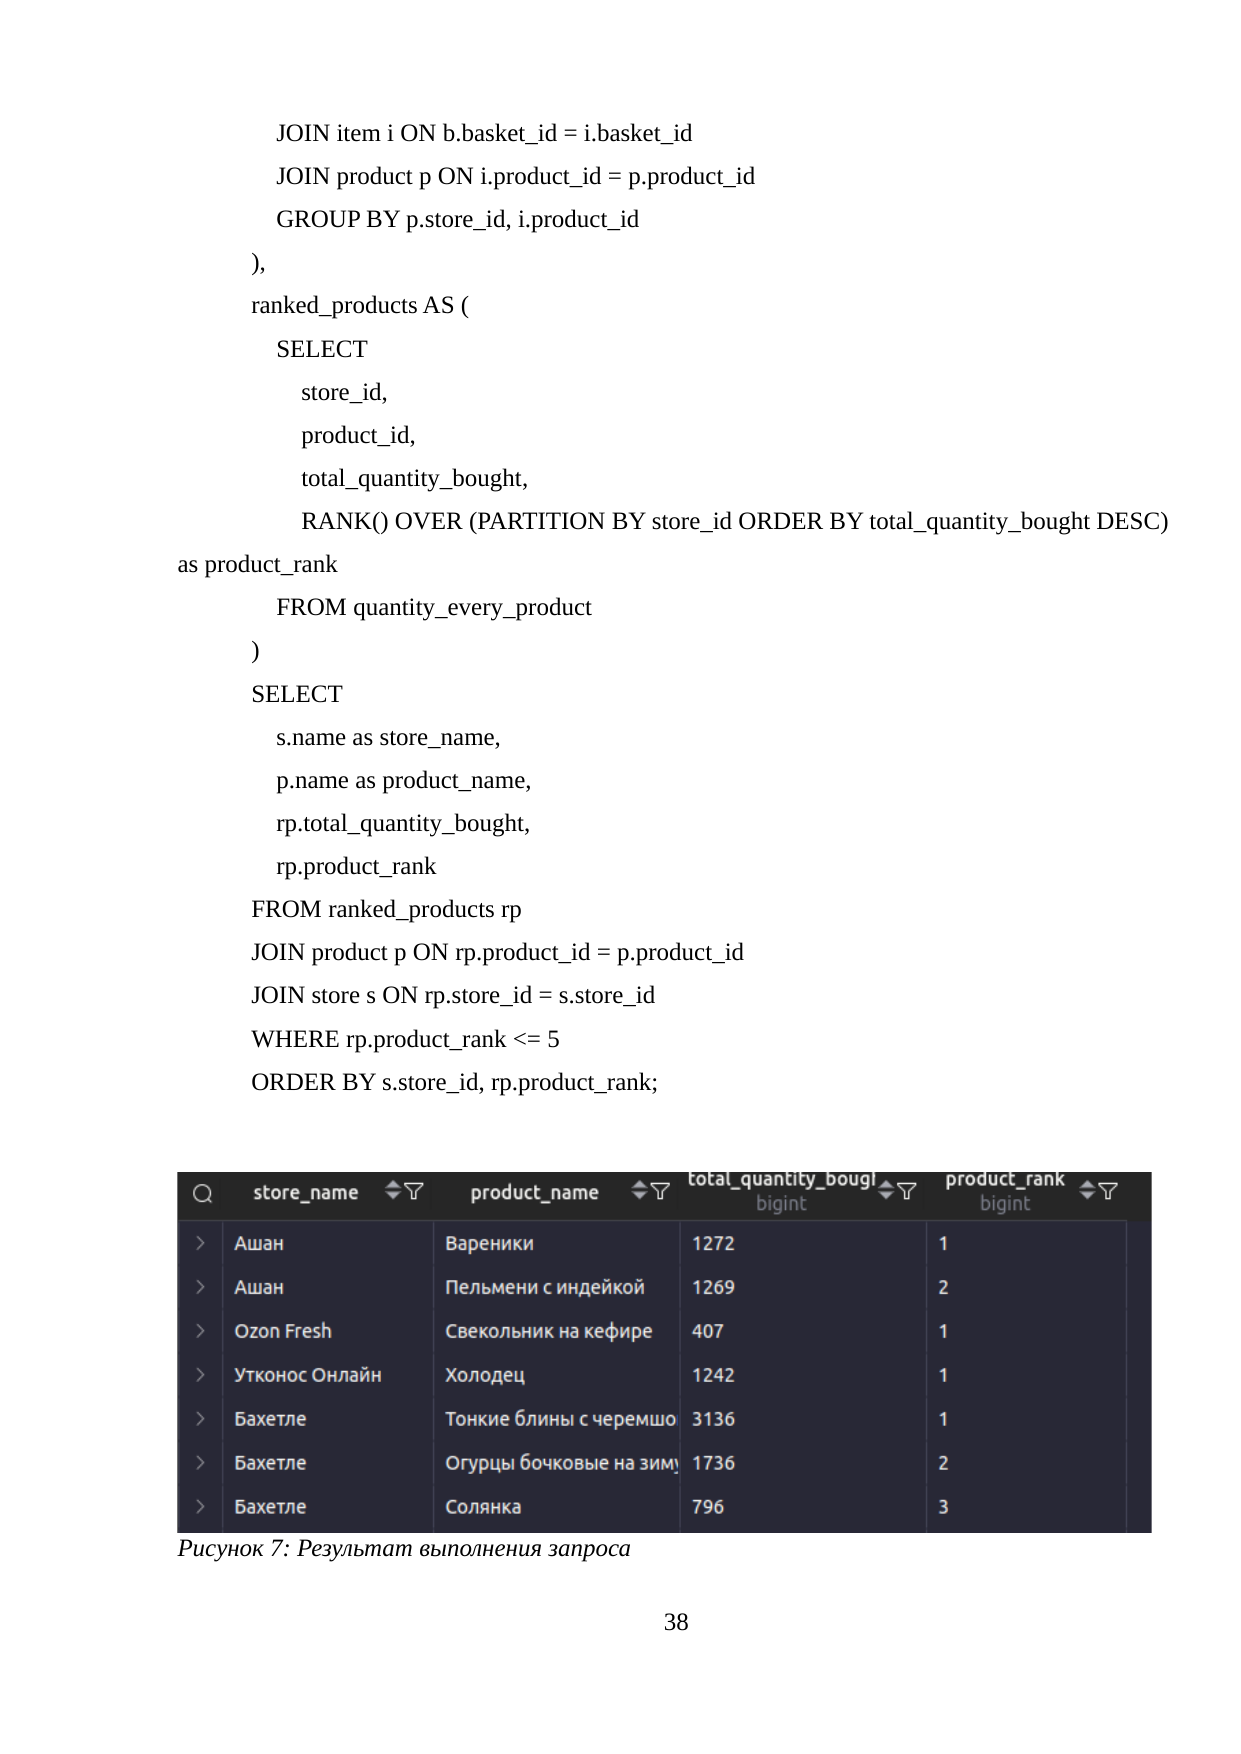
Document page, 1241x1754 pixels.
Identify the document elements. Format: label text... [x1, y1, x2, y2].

text JOIN product p ON i.product_id = p.product_id [177, 161, 1181, 190]
text RANK() OVER (PARTITION BY store_id ORDER BY total_quantity_bought DESC) as product_rank [177, 506, 1181, 578]
text ), [177, 247, 1181, 276]
text FROM quantity_every_product [177, 592, 1181, 621]
text FROM ranked_products rp [177, 894, 1181, 923]
text product_id, [177, 420, 1181, 449]
text ranked_products AS ( [177, 291, 1181, 319]
text total_quantity_bought, [177, 463, 1181, 492]
text ORDER BY s.store_id, rp.product_rank; [177, 1067, 1181, 1096]
text store_id, [177, 377, 1181, 406]
text rp.total_quantity_bought, [177, 808, 1181, 837]
text JOIN item i ON b.basket_id = i.basket_id [177, 118, 1181, 147]
text JOIN store s ON rp.store_id = s.store_id [177, 981, 1181, 1009]
text JOIN product p ON rp.product_id = p.product_id [177, 937, 1181, 966]
text ) [177, 636, 1181, 664]
text Рисунок 7: Результат выполнения запроса [177, 1533, 1152, 1562]
text SELECT [177, 334, 1181, 362]
text s.name as store_name, [177, 722, 1181, 751]
picture [177, 1172, 1152, 1533]
text WHERE rp.product_rank <= 5 [177, 1024, 1181, 1052]
text SELECT [177, 679, 1181, 707]
text p.name as product_name, [177, 765, 1181, 794]
text rp.product_rank [177, 851, 1181, 880]
text GROUP BY p.store_id, i.product_id [177, 204, 1181, 233]
